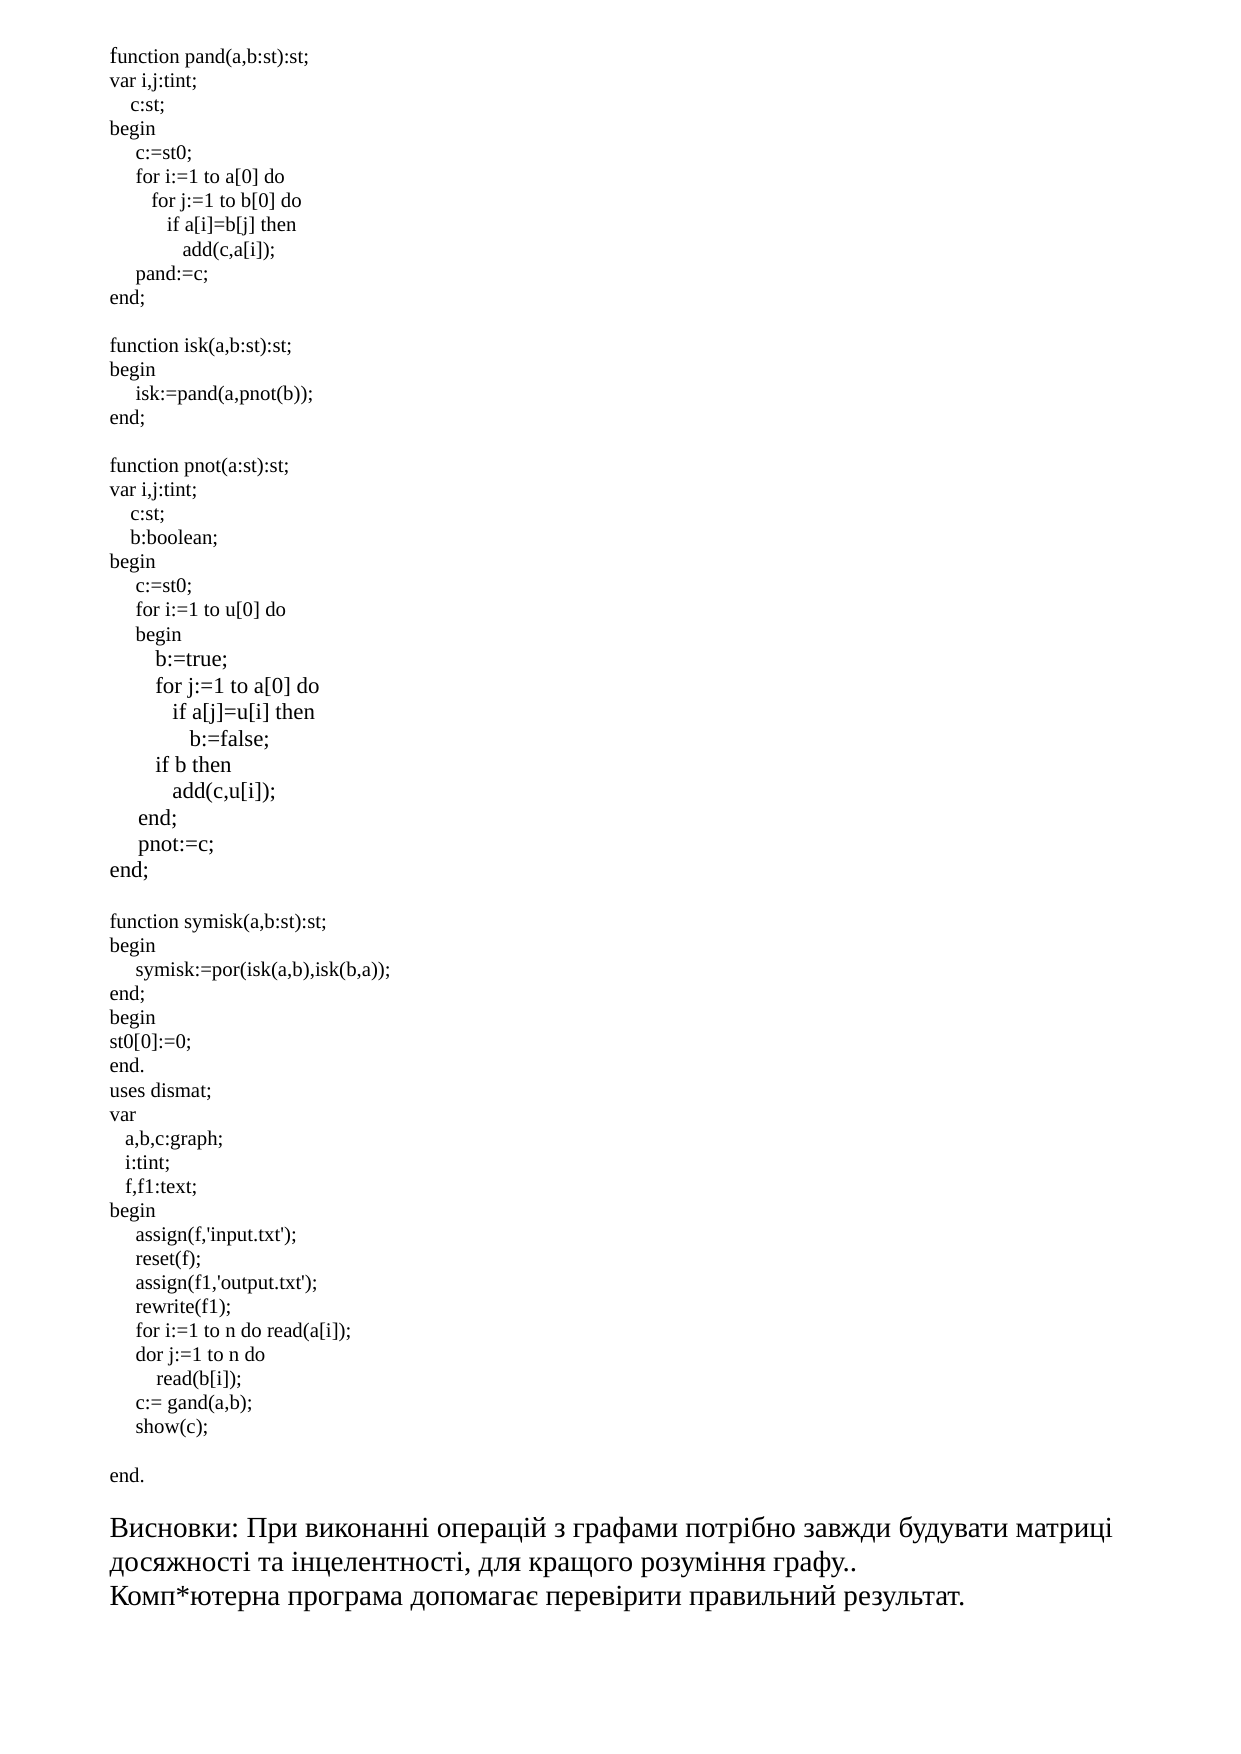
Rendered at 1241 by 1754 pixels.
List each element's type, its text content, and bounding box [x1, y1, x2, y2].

text for j:=1 to b[0] do [109, 188, 1122, 212]
text c:=st0; [109, 140, 1122, 164]
text for i:=1 to u[0] do [109, 597, 1122, 621]
text end; [109, 804, 1122, 830]
text function pand(a,b:st):st; [109, 42, 1122, 68]
text begin [109, 116, 1122, 140]
text symisk:=por(isk(a,b),isk(b,a)); [109, 957, 1122, 981]
text dor j:=1 to n do [109, 1342, 1122, 1366]
text reset(f); [109, 1246, 1122, 1270]
text function isk(a,b:st):st; [109, 333, 1122, 357]
text function pnot(a:st):st; [109, 453, 1122, 477]
text c:st; [109, 92, 1122, 116]
text add(c,a[i]); [109, 236, 1122, 261]
text function symisk(a,b:st):st; [109, 909, 1122, 933]
text for j:=1 to a[0] do [109, 672, 1122, 698]
text end. [109, 1053, 1122, 1077]
text if a[i]=b[j] then [109, 212, 1122, 236]
text pand:=c; [109, 261, 1122, 284]
text begin [109, 621, 1122, 646]
text uses dismat; [109, 1077, 1122, 1102]
text c:= gand(a,b); [109, 1390, 1122, 1414]
text begin [109, 1198, 1122, 1222]
text a,b,c:graph; [109, 1126, 1122, 1150]
text end; [109, 284, 1122, 309]
text var i,j:tint; [109, 68, 1122, 92]
text Висновки: При виконанні операцій з графами потрібно завжди будувати матриці досяжності та інцелентності, для кращого розуміння графу.. [109, 1511, 1122, 1578]
text st0[0]:=0; [109, 1029, 1122, 1053]
text for i:=1 to n do read(a[i]); [109, 1318, 1122, 1342]
text rewrite(f1); [109, 1294, 1122, 1318]
text read(b[i]); [109, 1366, 1122, 1390]
text end; [109, 856, 1122, 883]
text begin [109, 357, 1122, 381]
text c:st; [109, 501, 1122, 525]
text c:=st0; [109, 573, 1122, 597]
text b:=true; [109, 646, 1122, 672]
text pnot:=c; [109, 830, 1122, 856]
text f,f1:text; [109, 1174, 1122, 1198]
text end. [109, 1462, 1122, 1487]
text Комп*ютерна програма допомагає перевірити правильний результат. [109, 1578, 1122, 1611]
text b:boolean; [109, 525, 1122, 549]
text end; [109, 405, 1122, 429]
text end; [109, 981, 1122, 1005]
text isk:=pand(a,pnot(b)); [109, 381, 1122, 405]
text begin [109, 1005, 1122, 1029]
text for i:=1 to a[0] do [109, 164, 1122, 188]
text begin [109, 933, 1122, 957]
text b:=false; [109, 724, 1122, 751]
text if a[j]=u[i] then [109, 698, 1122, 724]
text begin [109, 549, 1122, 573]
text assign(f,'input.txt'); [109, 1222, 1122, 1246]
text if b then [109, 751, 1122, 777]
text assign(f1,'output.txt'); [109, 1270, 1122, 1294]
text i:tint; [109, 1150, 1122, 1174]
text show(c); [109, 1414, 1122, 1438]
text var i,j:tint; [109, 477, 1122, 501]
text var [109, 1102, 1122, 1126]
text add(c,u[i]); [109, 777, 1122, 804]
